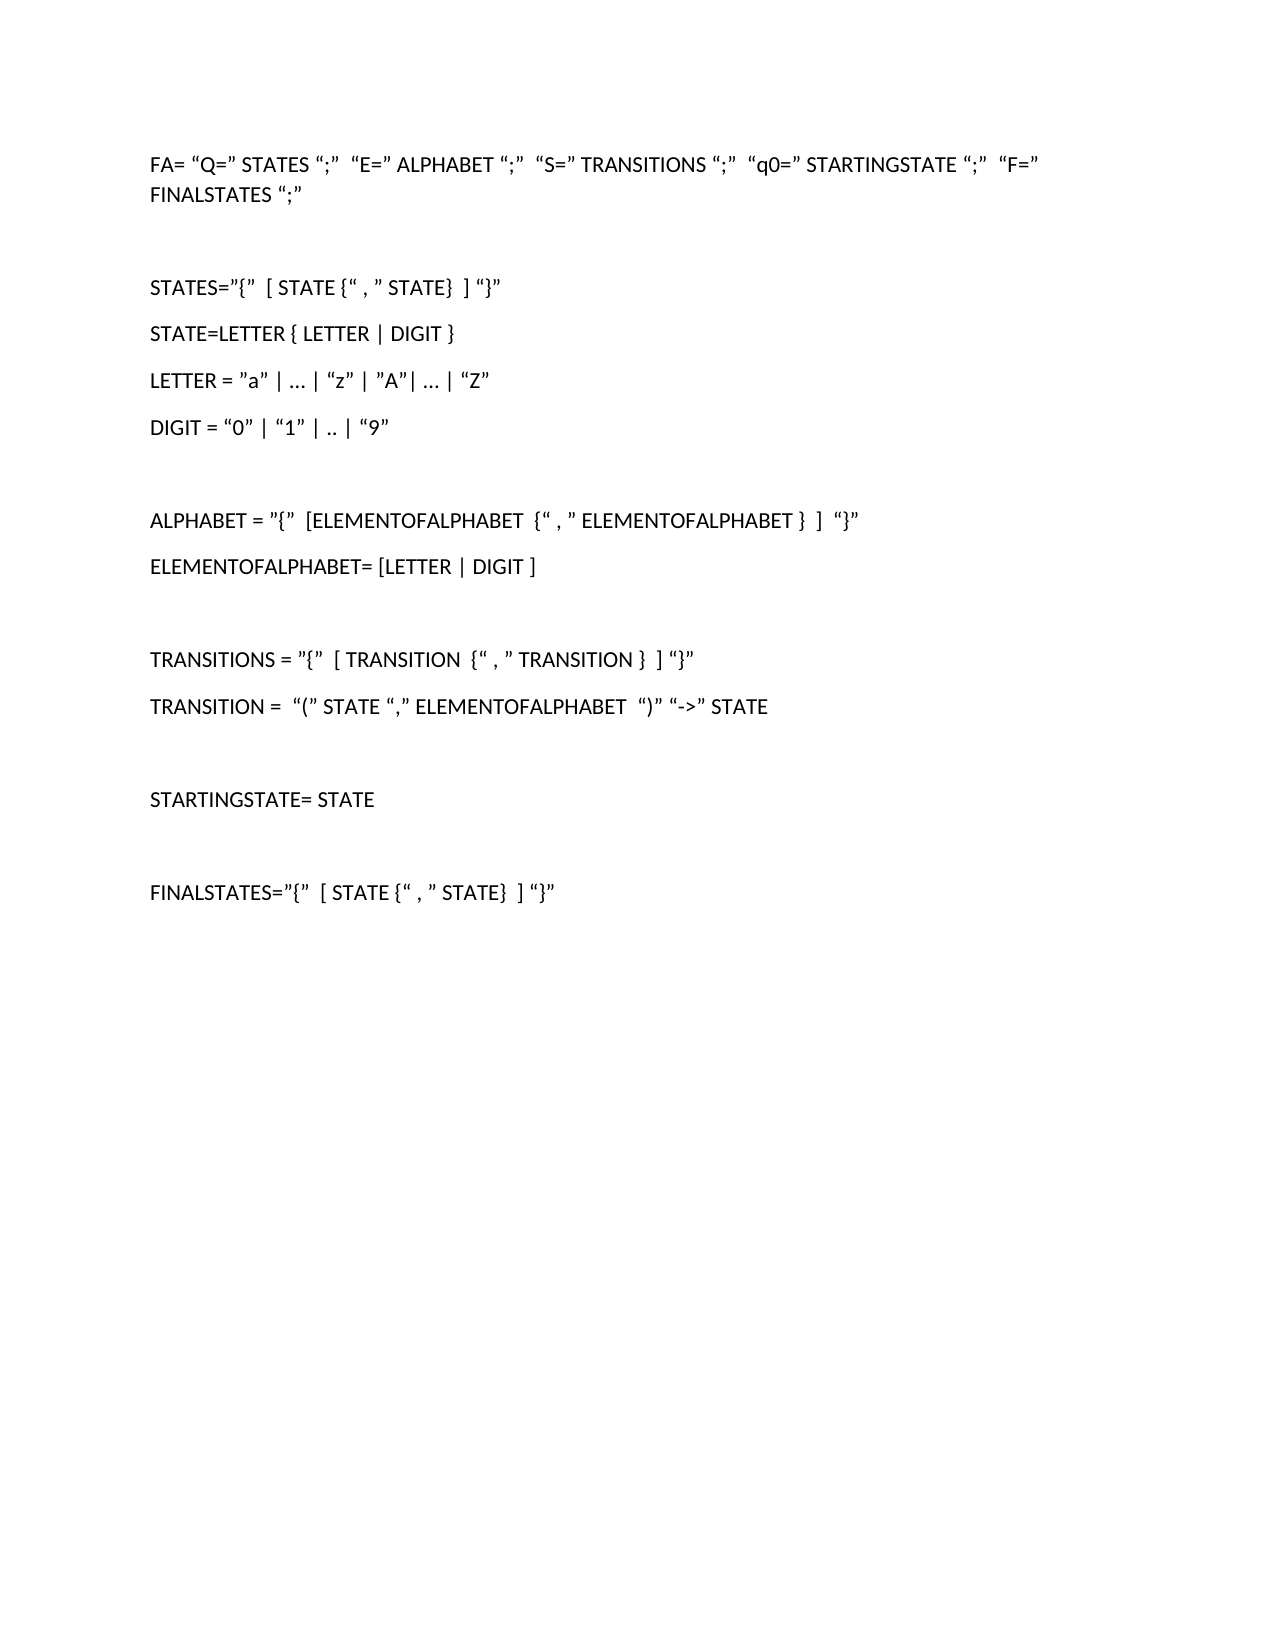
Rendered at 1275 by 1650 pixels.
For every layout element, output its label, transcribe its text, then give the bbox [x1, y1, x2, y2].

text TRANSITIONS = ”{” [ TRANSITION {“ , ” TRANSITION } ] “}” [150, 646, 1125, 673]
text FA= “Q=” STATES “;” “E=” ALPHABET “;” “S=” TRANSITIONS “;” “q0=” STARTINGSTATE “;” “F=” FINALSTATES “;” [150, 150, 1125, 208]
text FINALSTATES=”{” [ STATE {“ , ” STATE} ] “}” [150, 878, 1125, 906]
text STATE=LETTER { LETTER | DIGIT } [150, 319, 1125, 348]
text STARTINGSTATE= STATE [150, 785, 1125, 813]
text ALPHABET = ”{” [ELEMENTOFALPHABET {“ , ” ELEMENTOFALPHABET } ] “}” [150, 506, 1125, 534]
text DIGIT = “0” | “1” | .. | “9” [150, 413, 1125, 441]
text STATES=”{” [ STATE {“ , ” STATE} ] “}” [150, 273, 1125, 301]
text TRANSITION = “(” STATE “,” ELEMENTOFALPHABET “)” “->” STATE [150, 692, 1125, 720]
text LETTER = ”a” | … | “z” | ”A”| … | “Z” [150, 366, 1125, 394]
text ELEMENTOFALPHABET= [LETTER | DIGIT ] [150, 552, 1125, 580]
